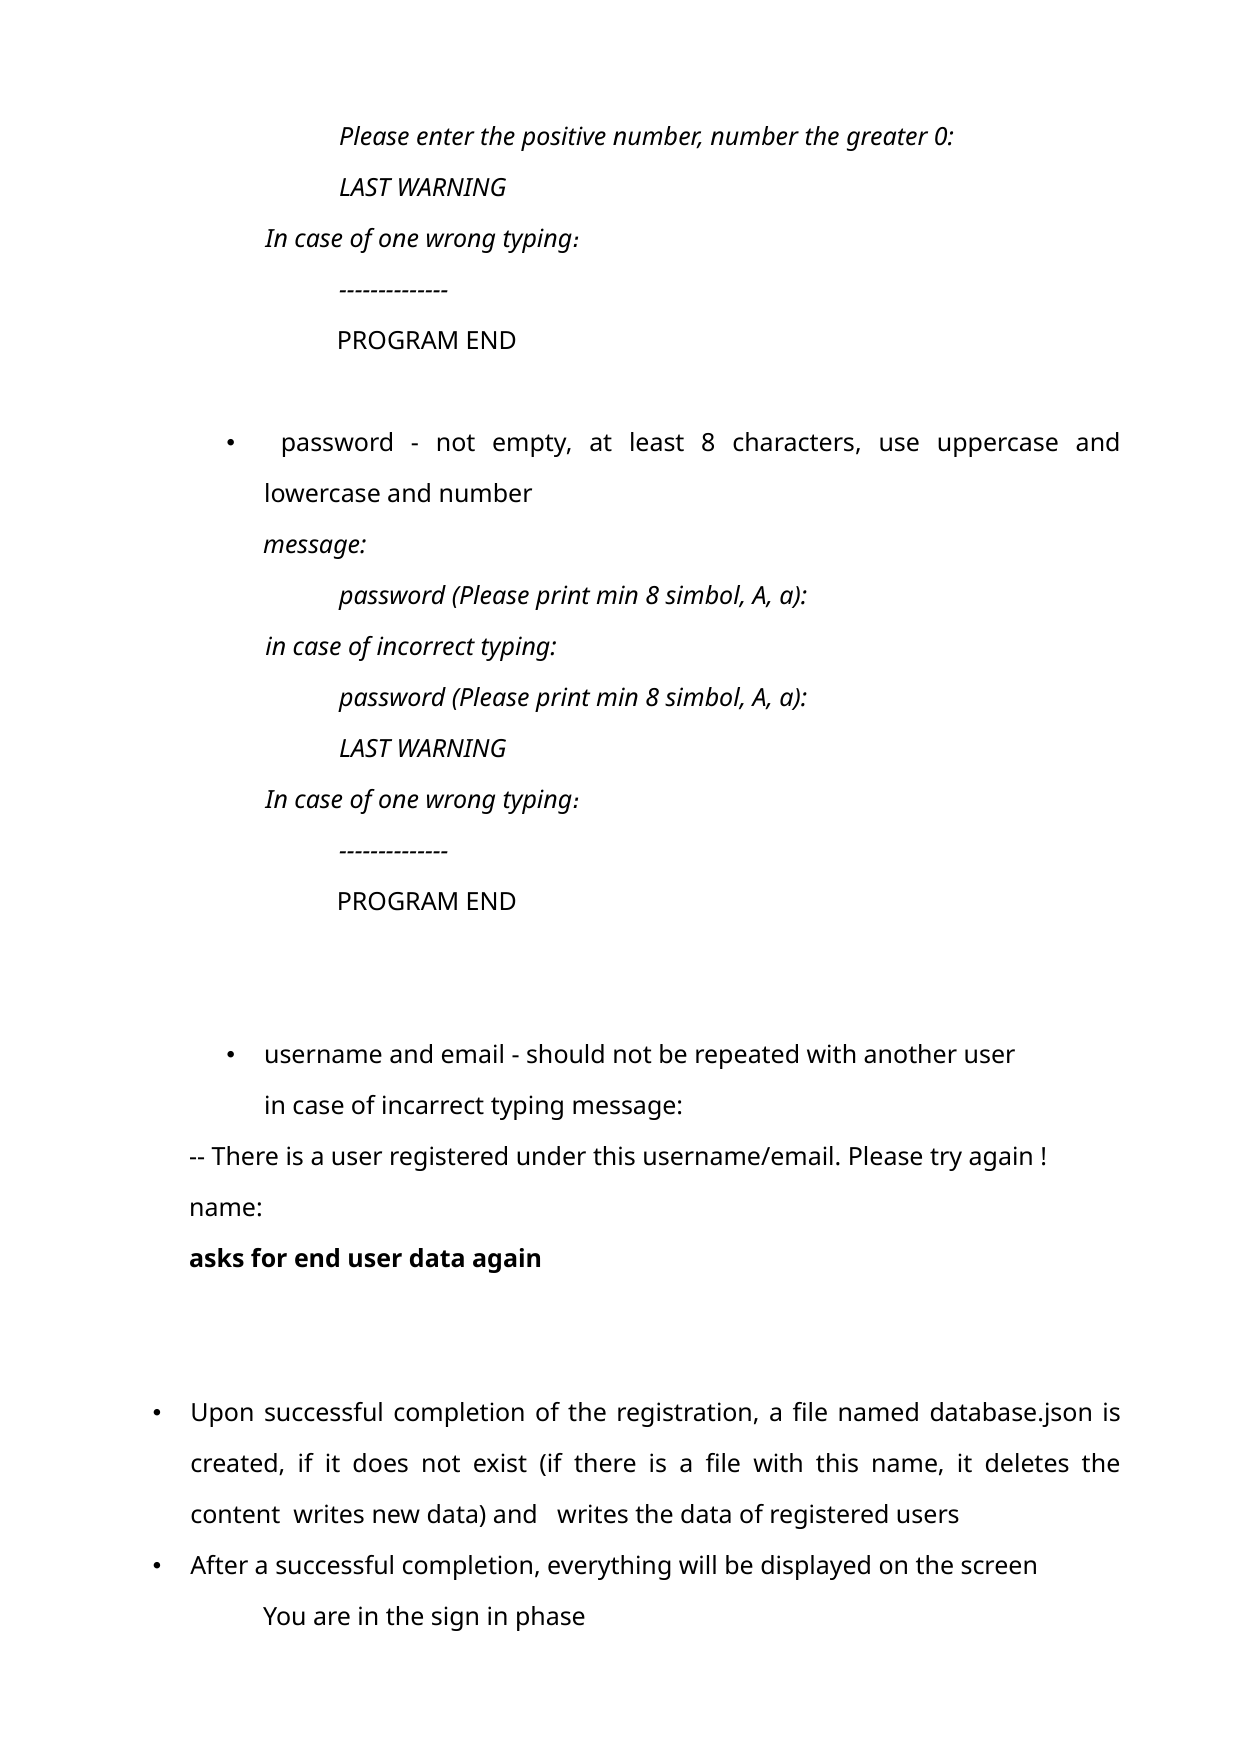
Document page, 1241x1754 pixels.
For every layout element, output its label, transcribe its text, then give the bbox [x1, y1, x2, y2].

list username and email - should not be repeated with another user [226, 1037, 1122, 1071]
text -------------- [265, 833, 1122, 867]
text message: [115, 526, 1122, 561]
text PROGRAM END [115, 322, 1122, 356]
text in case of incorrect typing: [265, 628, 1122, 663]
text name: [115, 1190, 1122, 1224]
text LAST WARNING [265, 731, 1122, 765]
list in case of incarrect typing message: [226, 1088, 1122, 1122]
text password (Please print min 8 simbol, A, a): [265, 577, 1122, 612]
text You are in the sign in phase [115, 1598, 1122, 1632]
text In case of one wrong typing։ [265, 782, 1122, 816]
text Please enter the positive number, number the greater 0: [265, 118, 1122, 152]
text -- There is a user registered under this username/email. Please try again ! [115, 1139, 1122, 1173]
list After a successful completion, everything will be displayed on the screen [153, 1547, 1122, 1581]
text asks for end user data again [115, 1241, 1122, 1275]
text -------------- [265, 271, 1122, 305]
text LAST WARNING [265, 169, 1122, 203]
text In case of one wrong typing։ [265, 220, 1122, 254]
list Upon successful completion of the registration, a file named database.json is created, if it does not exist (if there is a file with this name, it deletes the content writes new data) and writes the data of registered users [153, 1394, 1122, 1530]
text password (Please print min 8 simbol, A, a): [265, 679, 1122, 714]
text PROGRAM END [115, 884, 1122, 918]
list password - not empty, at least 8 characters, use uppercase and lowercase and number [226, 424, 1122, 509]
